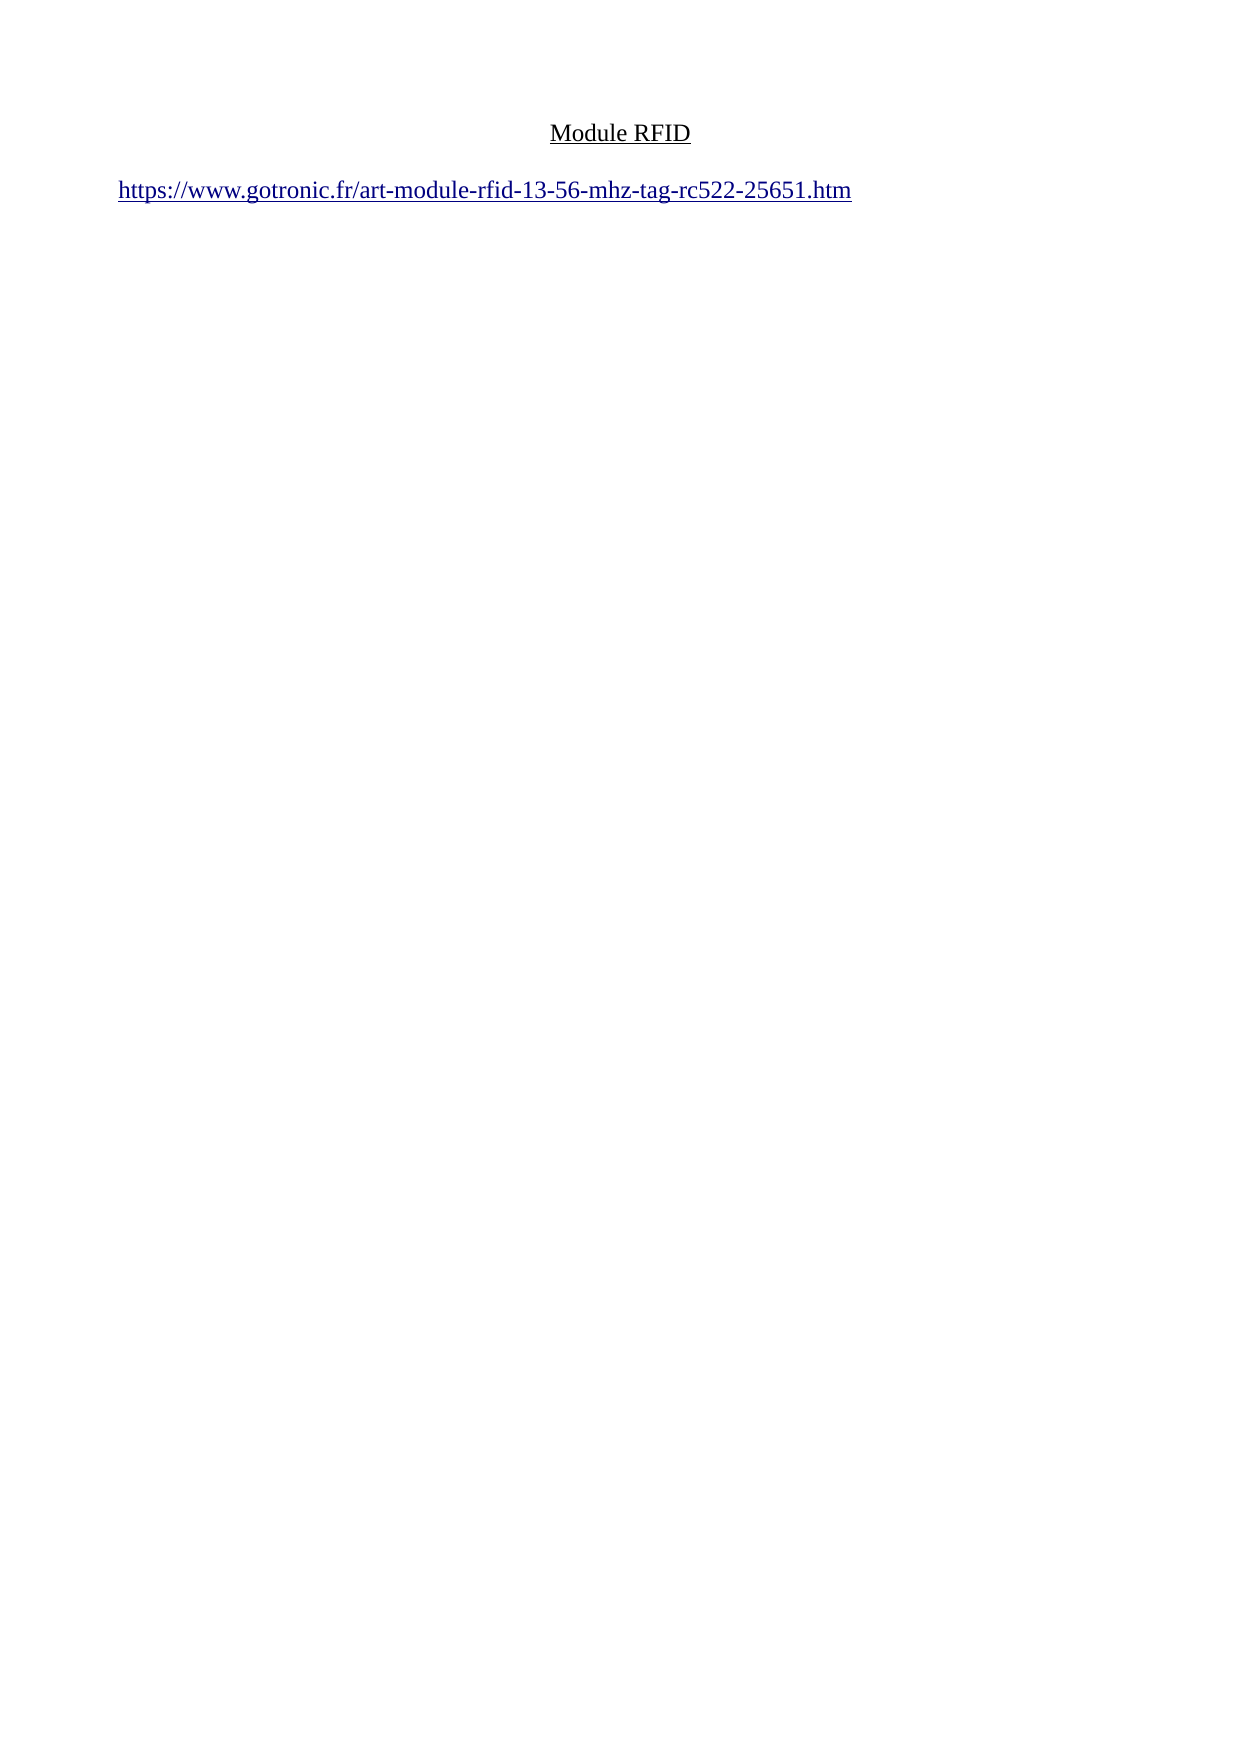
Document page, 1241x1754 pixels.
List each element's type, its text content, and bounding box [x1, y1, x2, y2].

text Module RFID [118, 118, 1122, 147]
text https://www.gotronic.fr/art-module-rfid-13-56-mhz-tag-rc522-25651.htm [118, 176, 1122, 204]
